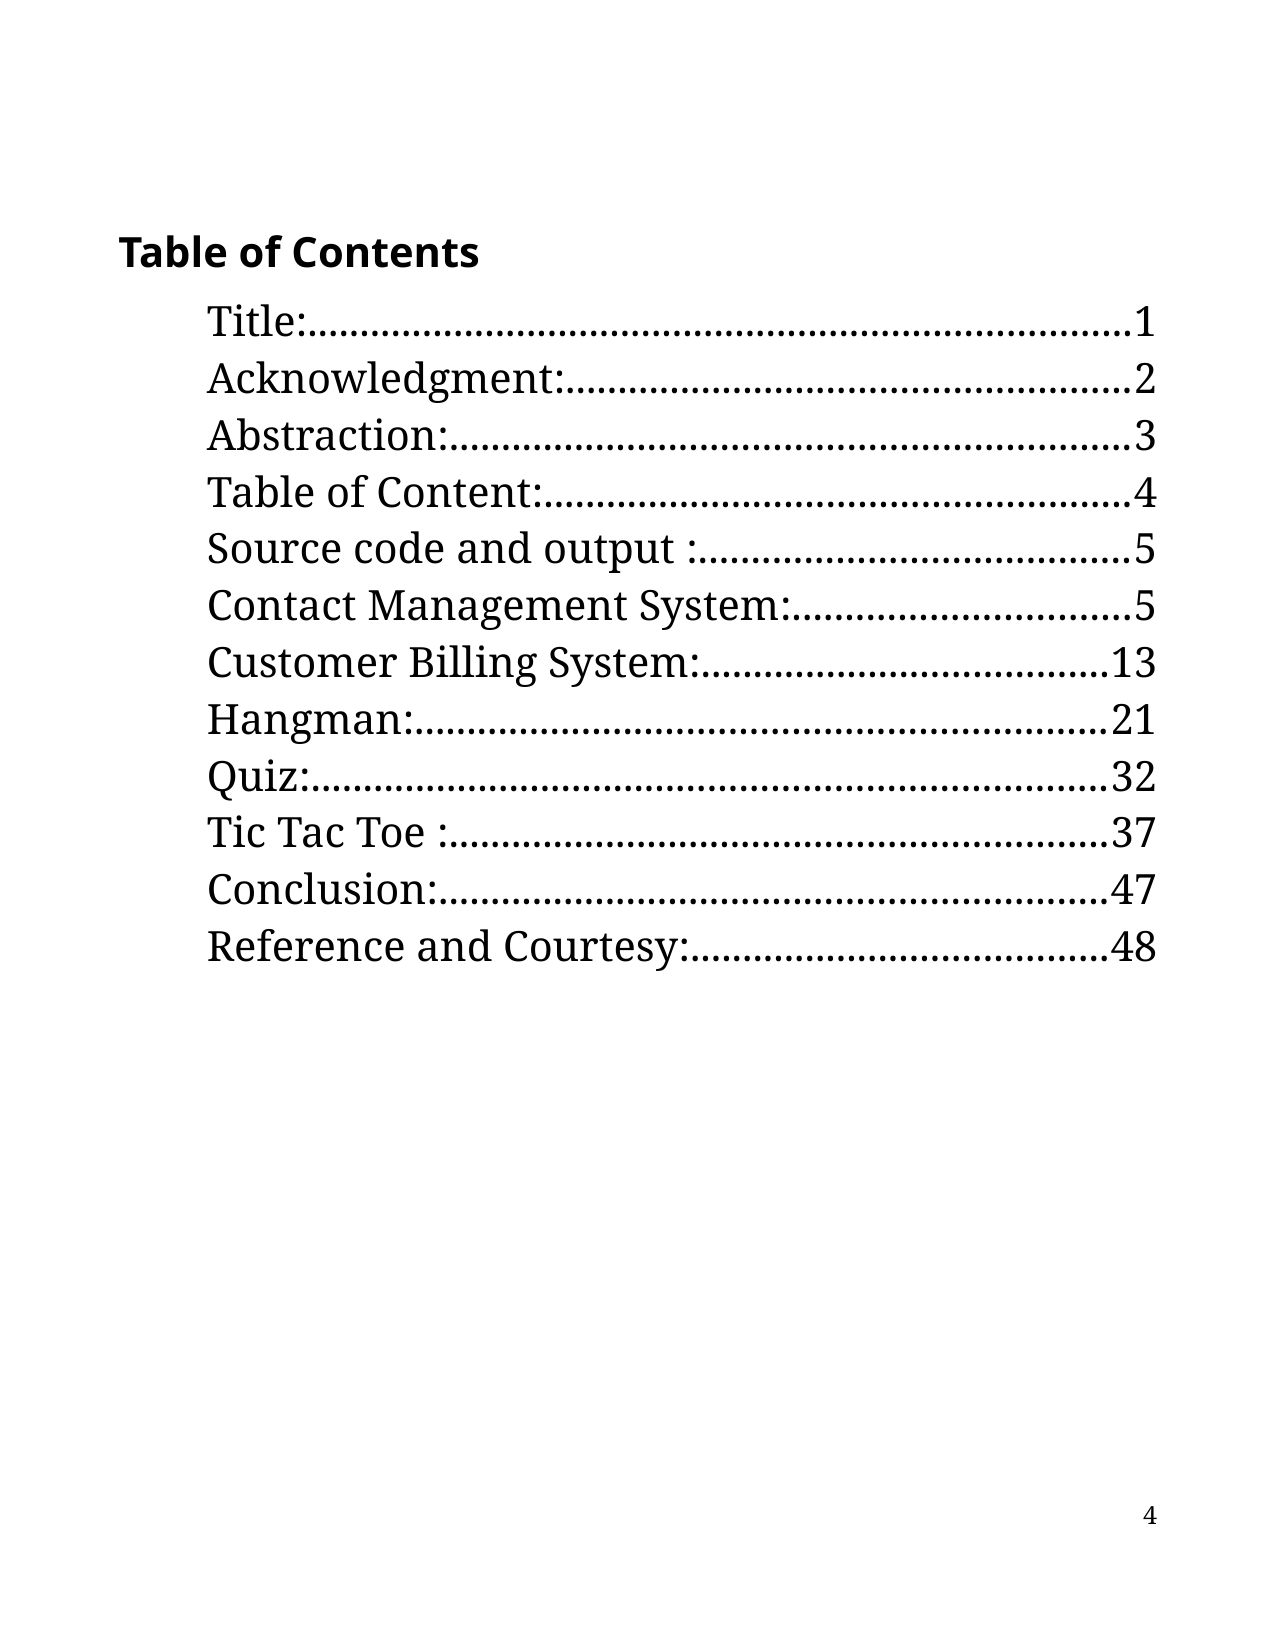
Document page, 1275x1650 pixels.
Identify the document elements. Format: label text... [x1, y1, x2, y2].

text Customer Billing System: 13 [207, 633, 1157, 689]
text Source code and output : 5 [207, 519, 1157, 576]
text Quiz: 32 [207, 746, 1157, 803]
text Title: 1 [207, 292, 1157, 349]
text Acknowledgment: 2 [207, 349, 1157, 406]
text Contact Management System: 5 [207, 576, 1157, 633]
subtitle Table of Contents [118, 223, 1157, 280]
text Table of Content: 4 [207, 462, 1157, 519]
text Reference and Courtesy: 48 [207, 917, 1157, 973]
text Hangman: 21 [207, 689, 1157, 746]
text Tic Tac Toe : 37 [207, 803, 1157, 860]
text Conclusion: 47 [207, 860, 1157, 917]
text Abstraction: 3 [207, 406, 1157, 462]
